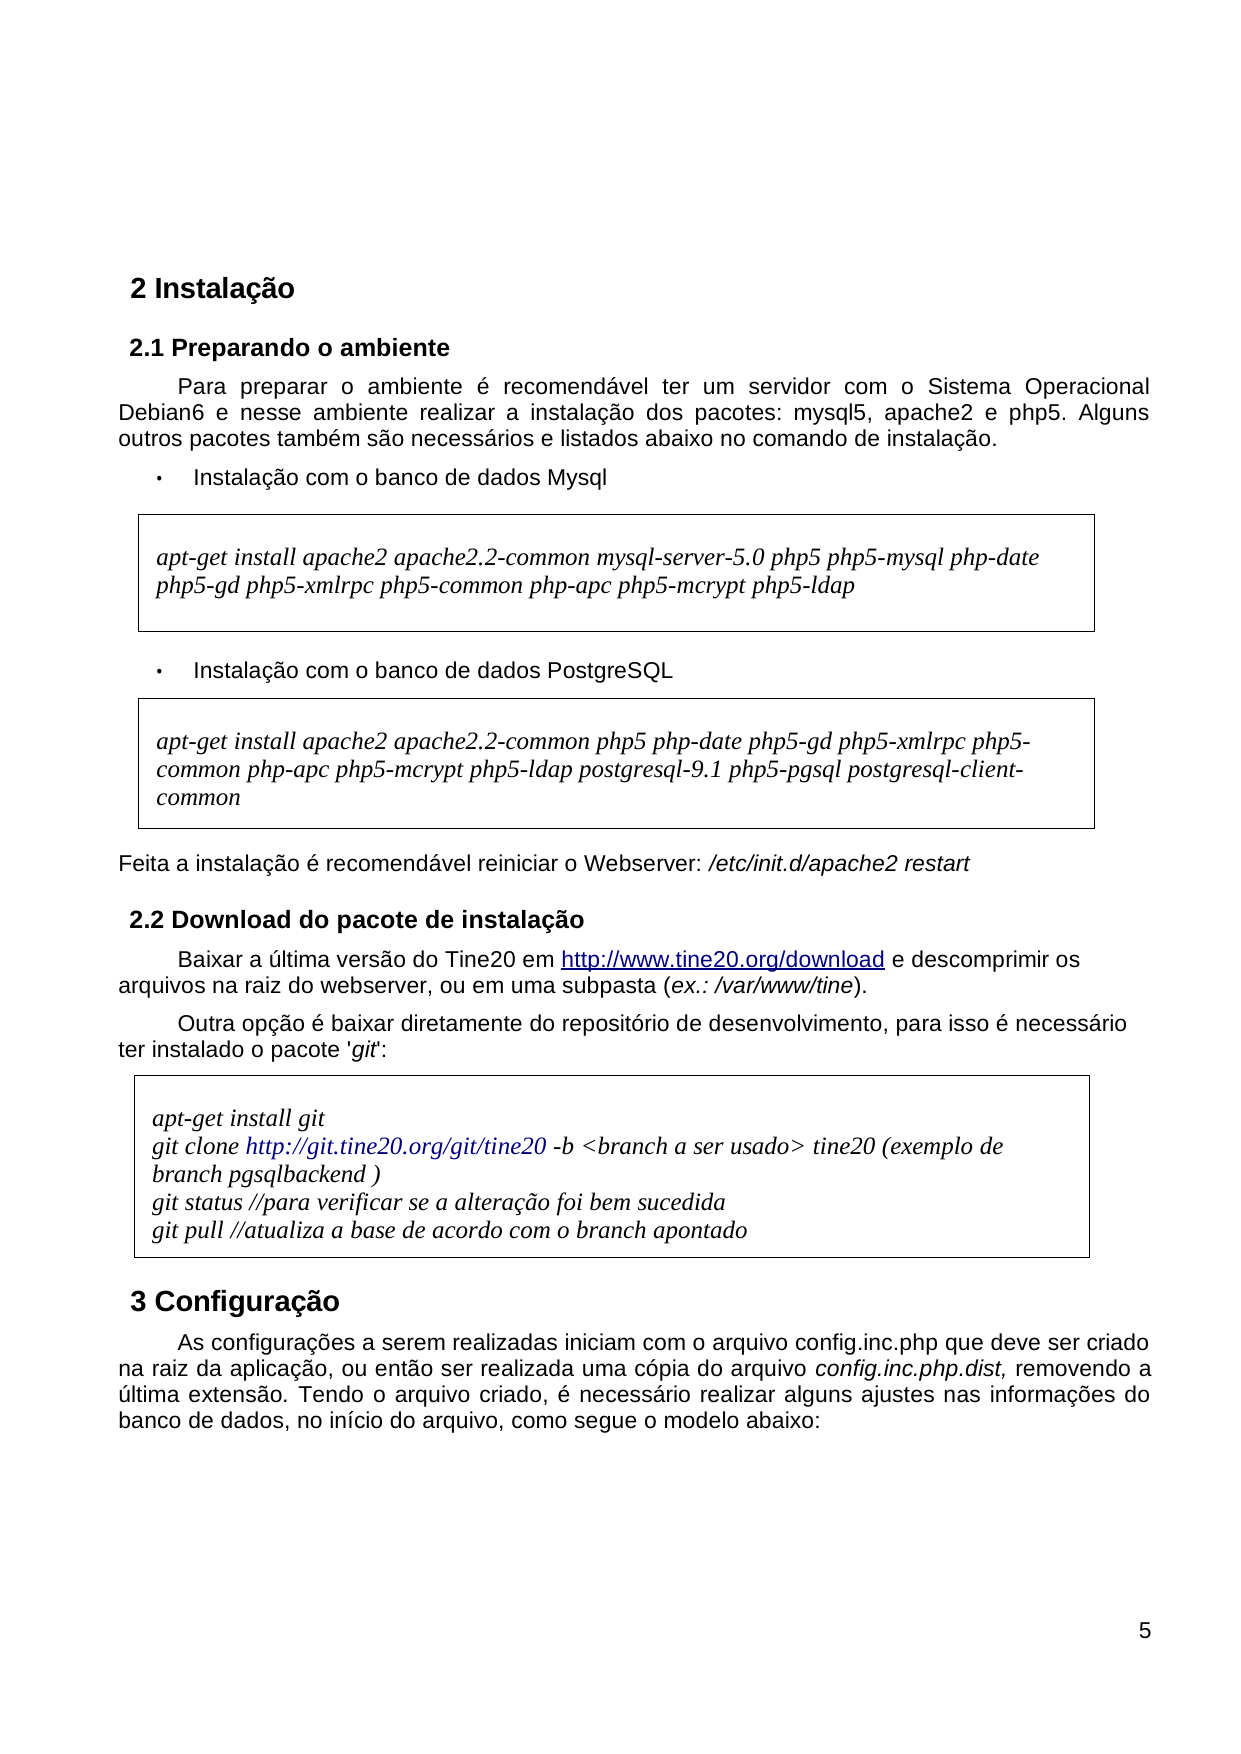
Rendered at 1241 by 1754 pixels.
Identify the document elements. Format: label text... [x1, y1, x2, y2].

text Feita a instalação é recomendável reiniciar o Webserver: /etc/init.d/apache2 restart [118, 851, 1152, 877]
subtitle Preparando o ambiente [122, 334, 1152, 362]
list Instalação com o banco de dados Mysql [156, 464, 1152, 491]
subtitle Configuração [122, 1285, 1152, 1317]
text Para preparar o ambiente é recomendável ter um servidor com o Sistema Operacional Debian6 e nesse ambiente realizar a instalação dos pacotes: mysql5, apache2 e php5. Alguns outros pacotes também são necessários e listados abaixo no comando de instalação. [118, 373, 1152, 452]
subtitle Instalação [122, 272, 1152, 304]
text Outra opção é baixar diretamente do repositório de desenvolvimento, para isso é necessário ter instalado o pacote 'git': [118, 1011, 1152, 1063]
list Instalação com o banco de dados PostgreSQL [156, 657, 1152, 684]
text As configurações a serem realizadas iniciam com o arquivo config.inc.php que deve ser criado na raiz da aplicação, ou então ser realizada uma cópia do arquivo config.inc.php.dist, removendo a última extensão. Tendo o arquivo criado, é necessário realizar alguns ajustes nas informações do banco de dados, no início do arquivo, como segue o modelo abaixo: [118, 1329, 1152, 1433]
text Baixar a última versão do Tine20 em http://www.tine20.org/download e descomprimir os arquivos na raiz do webserver, ou em uma subpasta (ex.: /var/www/tine). [118, 946, 1152, 998]
subtitle Download do pacote de instalação [122, 906, 1152, 934]
